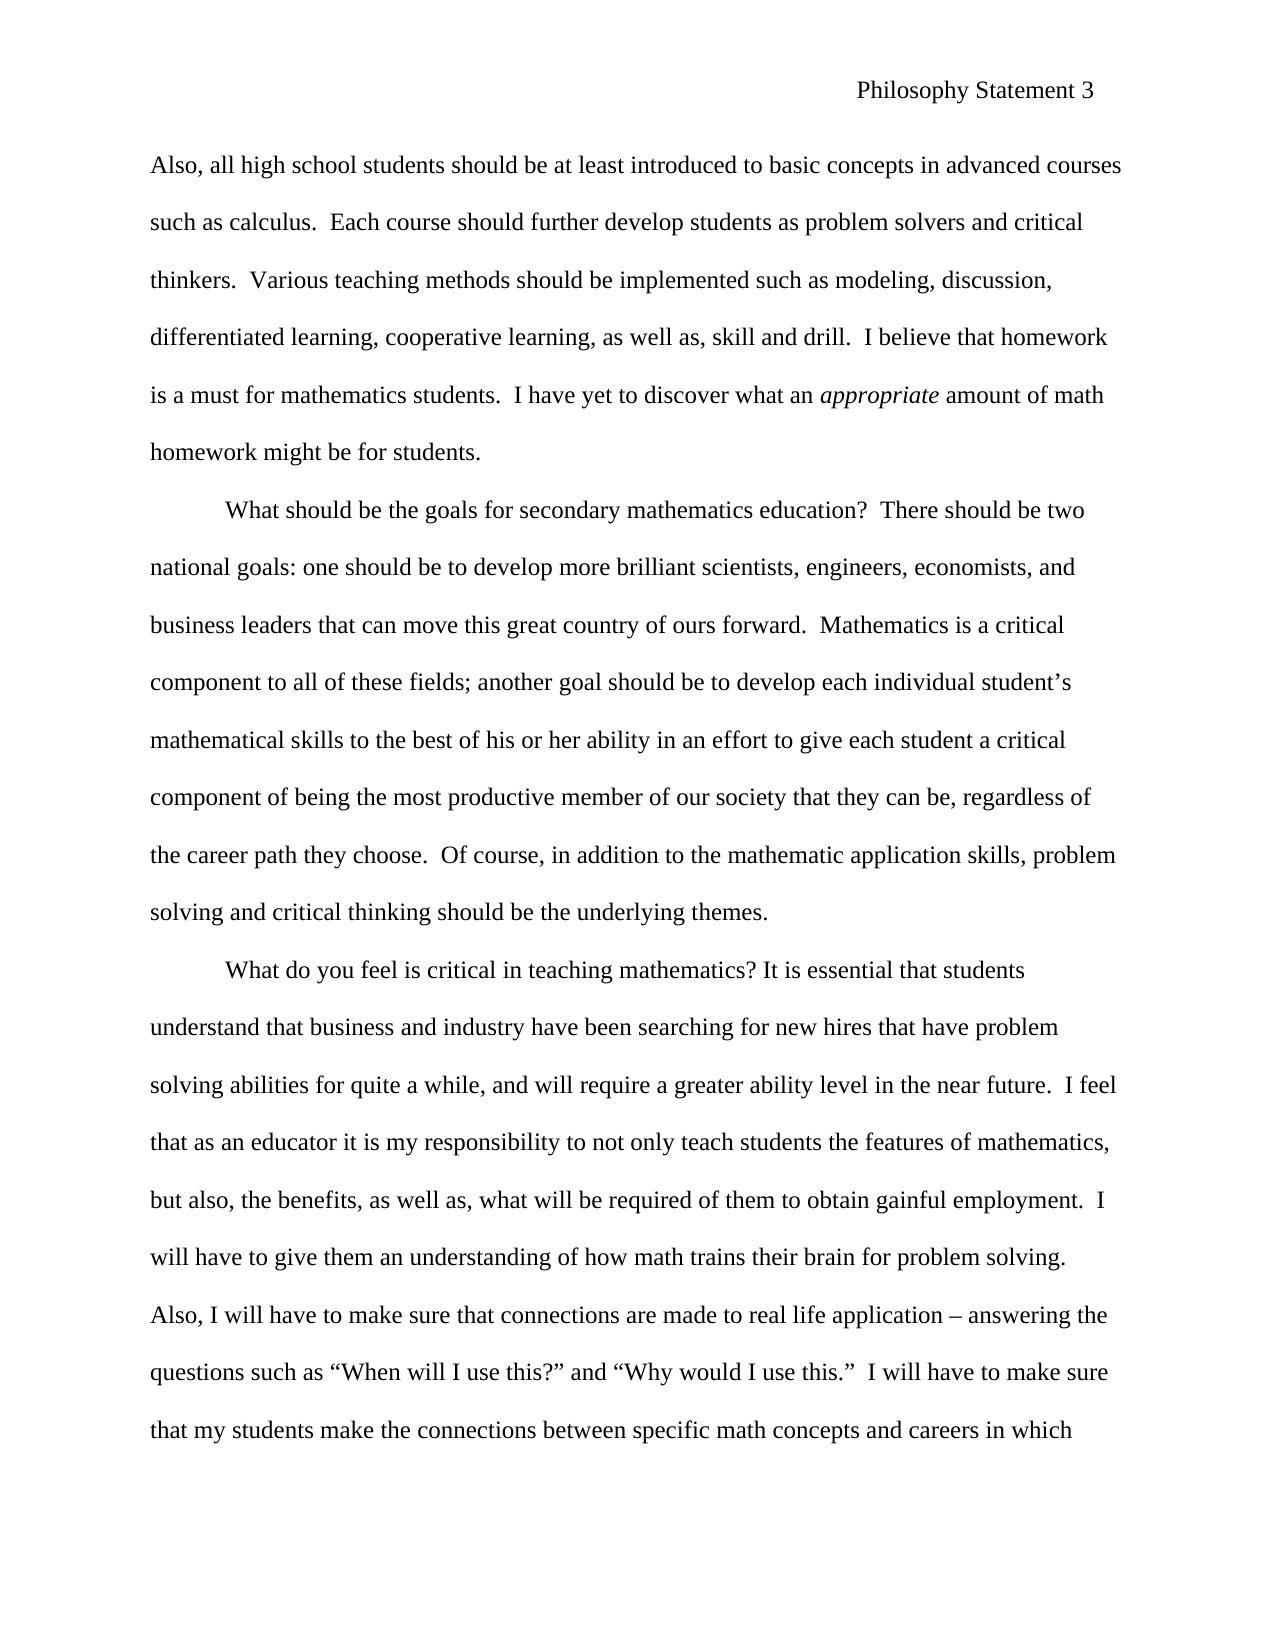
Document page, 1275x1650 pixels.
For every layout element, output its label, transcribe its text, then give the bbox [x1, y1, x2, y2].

text What should be the goals for secondary mathematics education? There should be two national goals: one should be to develop more brilliant scientists, engineers, economists, and business leaders that can move this great country of ours forward. Mathematics is a critical component to all of these fields; another goal should be to develop each individual student’s mathematical skills to the best of his or her ability in an effort to give each student a critical component of being the most productive member of our society that they can be, regardless of the career path they choose. Of course, in addition to the mathematic application skills, problem solving and critical thinking should be the underlying themes. [150, 495, 1125, 926]
text What do you feel is critical in teaching mathematics? It is essential that students understand that business and industry have been searching for new hires that have problem solving abilities for quite a while, and will require a greater ability level in the near future. I feel that as an educator it is my responsibility to not only teach students the features of mathematics, but also, the benefits, as well as, what will be required of them to obtain gainful employment. I will have to give them an understanding of how math trains their brain for problem solving. Also, I will have to make sure that connections are made to real life application – answering the questions such as “When will I use this?” and “Why would I use this.” I will have to make sure that my students make the connections between specific math concepts and careers in which [150, 955, 1125, 1444]
text Also, all high school students should be at least introduced to basic concepts in advanced courses such as calculus. Each course should further develop students as problem solvers and critical thinkers. Various teaching methods should be implemented such as modeling, discussion, differentiated learning, cooperative learning, as well as, skill and drill. I believe that homework is a must for mathematics students. I have yet to discover what an appropriate amount of math homework might be for students. [150, 150, 1125, 466]
